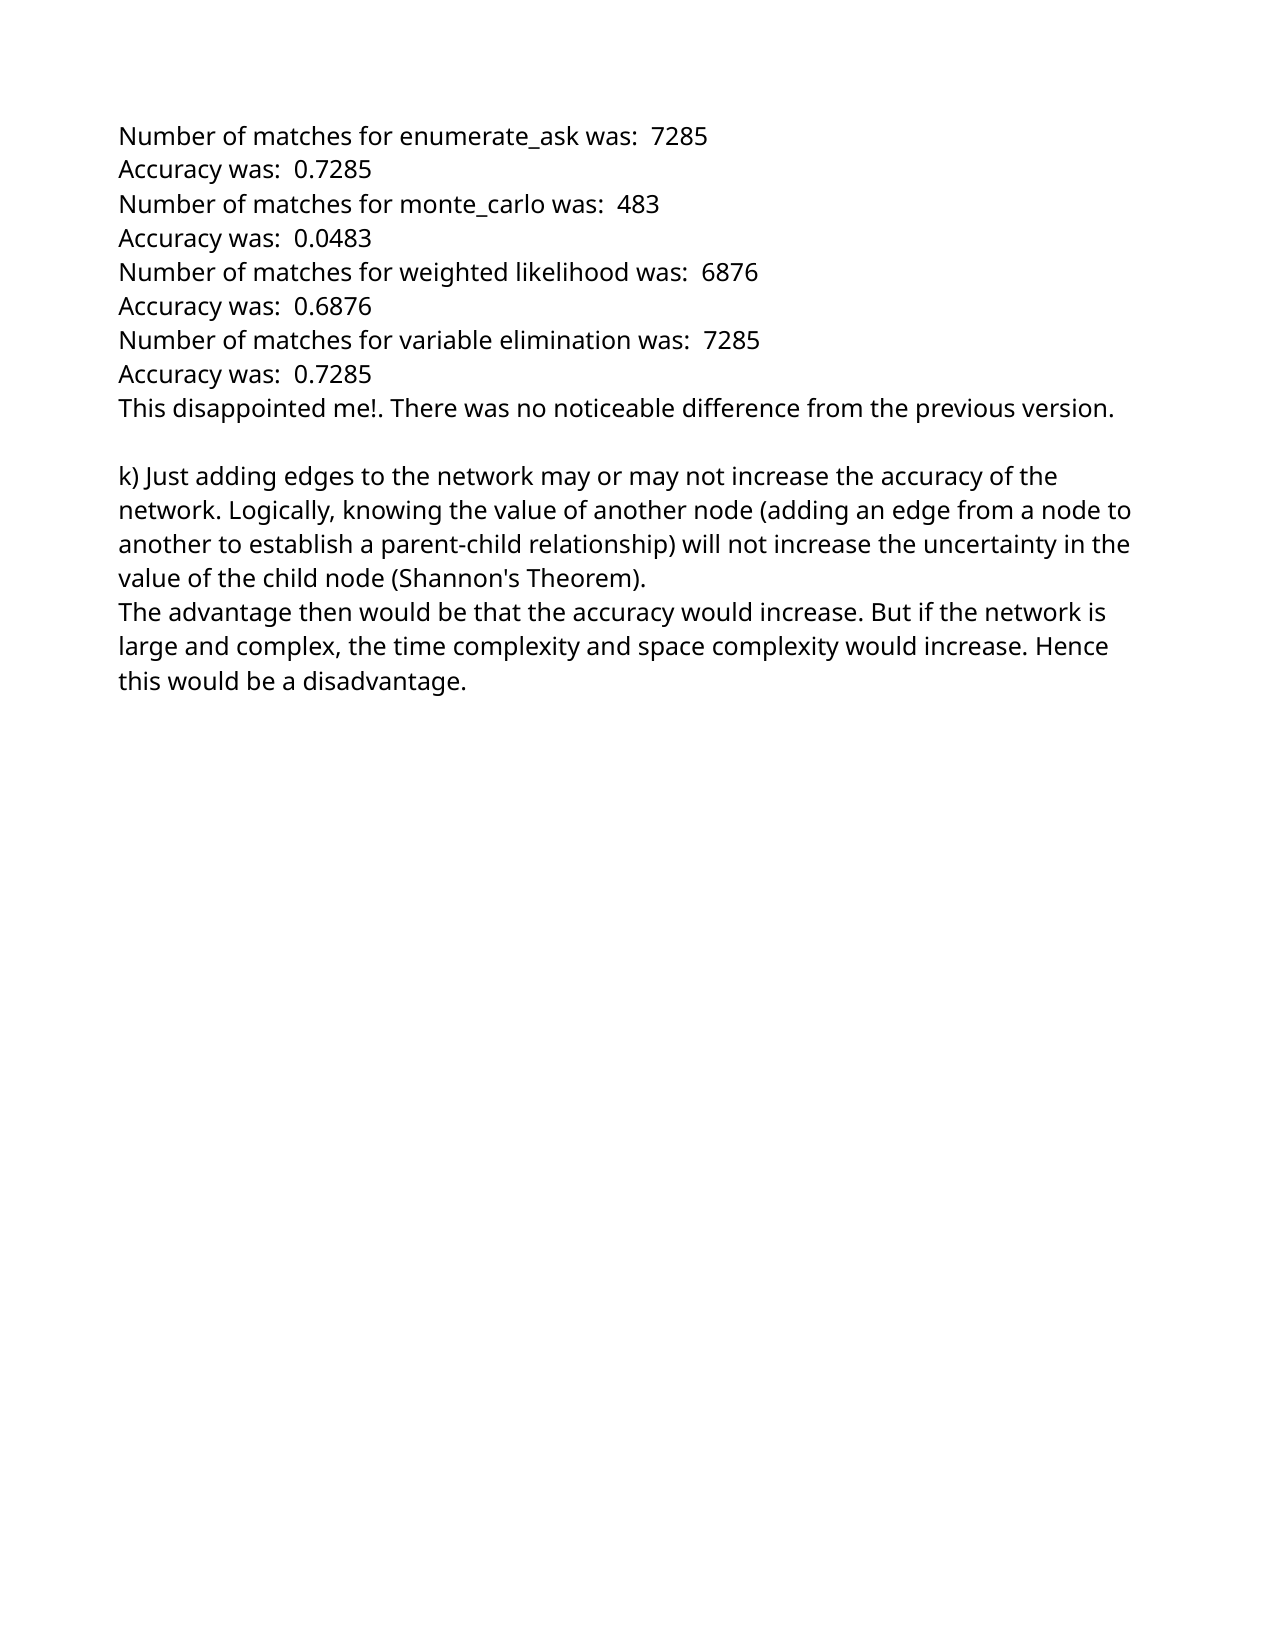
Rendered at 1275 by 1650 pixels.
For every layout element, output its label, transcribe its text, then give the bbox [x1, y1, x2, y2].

text k) Just adding edges to the network may or may not increase the accuracy of the network. Logically, knowing the value of another node (adding an edge from a node to another to establish a parent-child relationship) will not increase the uncertainty in the value of the child node (Shannon's Theorem). [118, 459, 1157, 595]
text Number of matches for weighted likelihood was: 6876 [118, 254, 1157, 288]
text Accuracy was: 0.7285 [118, 152, 1157, 186]
text This disappointed me!. There was no noticeable difference from the previous version. [118, 391, 1157, 425]
text Accuracy was: 0.7285 [118, 357, 1157, 391]
text The advantage then would be that the accuracy would increase. But if the network is large and complex, the time complexity and space complexity would increase. Hence this would be a disadvantage. [118, 595, 1157, 697]
text Accuracy was: 0.0483 [118, 220, 1157, 254]
text Accuracy was: 0.6876 [118, 288, 1157, 322]
text Number of matches for variable elimination was: 7285 [118, 322, 1157, 357]
text Number of matches for enumerate_ask was: 7285 [118, 118, 1157, 152]
text Number of matches for monte_carlo was: 483 [118, 186, 1157, 220]
